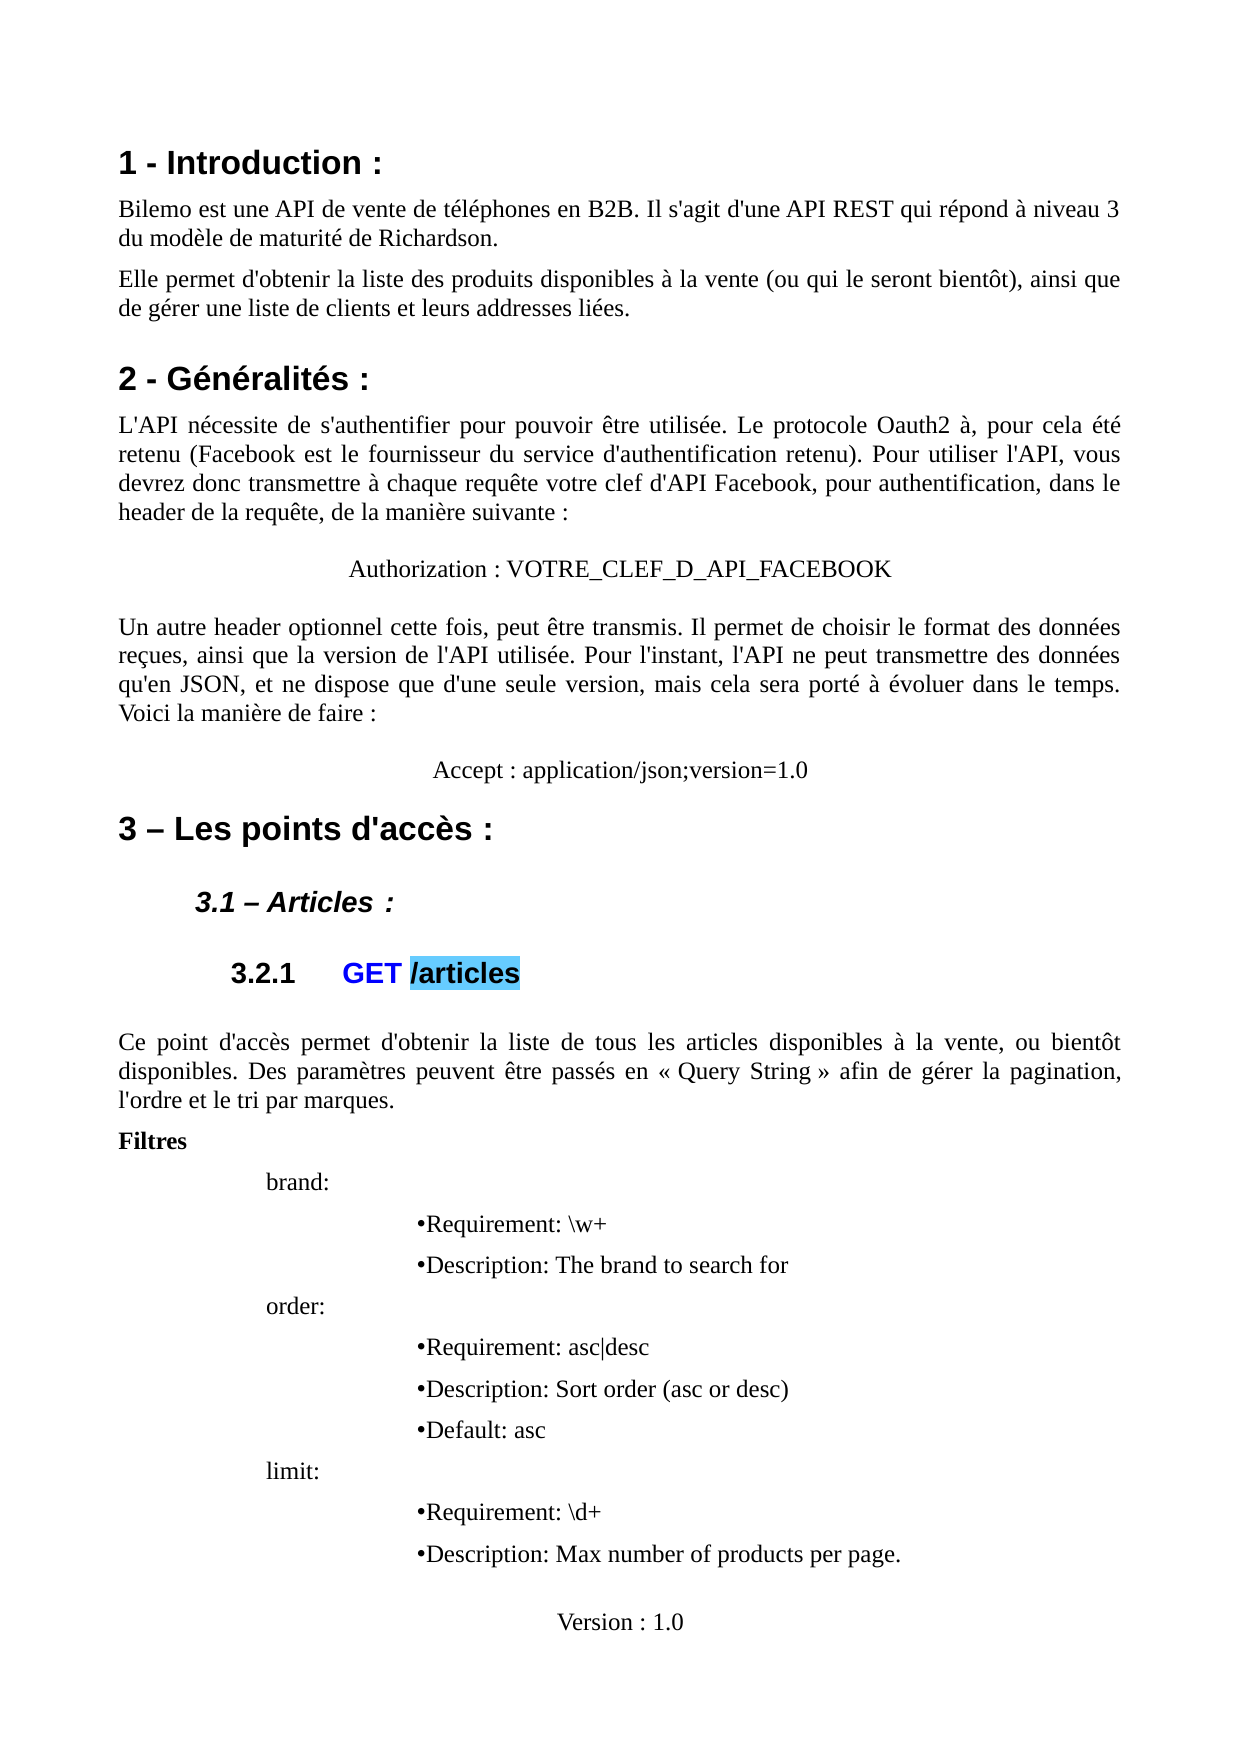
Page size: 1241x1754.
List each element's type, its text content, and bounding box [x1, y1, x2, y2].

text order: [118, 1291, 1122, 1320]
subtitle 3.1 – Articles : [163, 885, 1122, 919]
text Un autre header optionnel cette fois, peut être transmis. Il permet de choisir le format des données reçues, ainsi que la version de l'API utilisée. Pour l'instant, l'API ne peut transmettre des données qu'en JSON, et ne dispose que d'une seule version, mais cela sera porté à évoluer dans le temps. Voici la manière de faire : [118, 612, 1122, 727]
text limit: [118, 1456, 1122, 1485]
list Requirement: \w+ [118, 1209, 1122, 1237]
text Authorization : VOTRE_CLEF_D_API_FACEBOOK [118, 554, 1122, 583]
text Bilemo est une API de vente de téléphones en B2B. Il s'agit d'une API REST qui répond à niveau 3 du modèle de maturité de Richardson. [118, 194, 1122, 252]
list Default: asc [118, 1415, 1122, 1444]
text Filtres [118, 1126, 1122, 1155]
text brand: [118, 1167, 1122, 1196]
list Description: The brand to search for [118, 1250, 1122, 1279]
subtitle GET /articles [231, 956, 1122, 990]
subtitle 3 – Les points d'accès : [118, 809, 1122, 848]
text Accept : application/json;version=1.0 [118, 755, 1122, 784]
subtitle 1 - Introduction : [118, 143, 1122, 182]
text L'API nécessite de s'authentifier pour pouvoir être utilisée. Le protocole Oauth2 à, pour cela été retenu (Facebook est le fournisseur du service d'authentification retenu). Pour utiliser l'API, vous devrez donc transmettre à chaque requête votre clef d'API Facebook, pour authentification, dans le header de la requête, de la manière suivante : [118, 410, 1122, 525]
list Description: Max number of products per page. [118, 1539, 1122, 1567]
list Requirement: asc|desc [118, 1332, 1122, 1361]
list Description: Sort order (asc or desc) [118, 1374, 1122, 1402]
text Elle permet d'obtenir la liste des produits disponibles à la vente (ou qui le seront bientôt), ainsi que de gérer une liste de clients et leurs addresses liées. [118, 264, 1122, 322]
text Ce point d'accès permet d'obtenir la liste de tous les articles disponibles à la vente, ou bientôt disponibles. Des paramètres peuvent être passés en « Query String » afin de gérer la pagination, l'ordre et le tri par marques. [118, 1027, 1122, 1114]
list Requirement: \d+ [118, 1497, 1122, 1526]
subtitle 2 - Généralités : [118, 359, 1122, 398]
